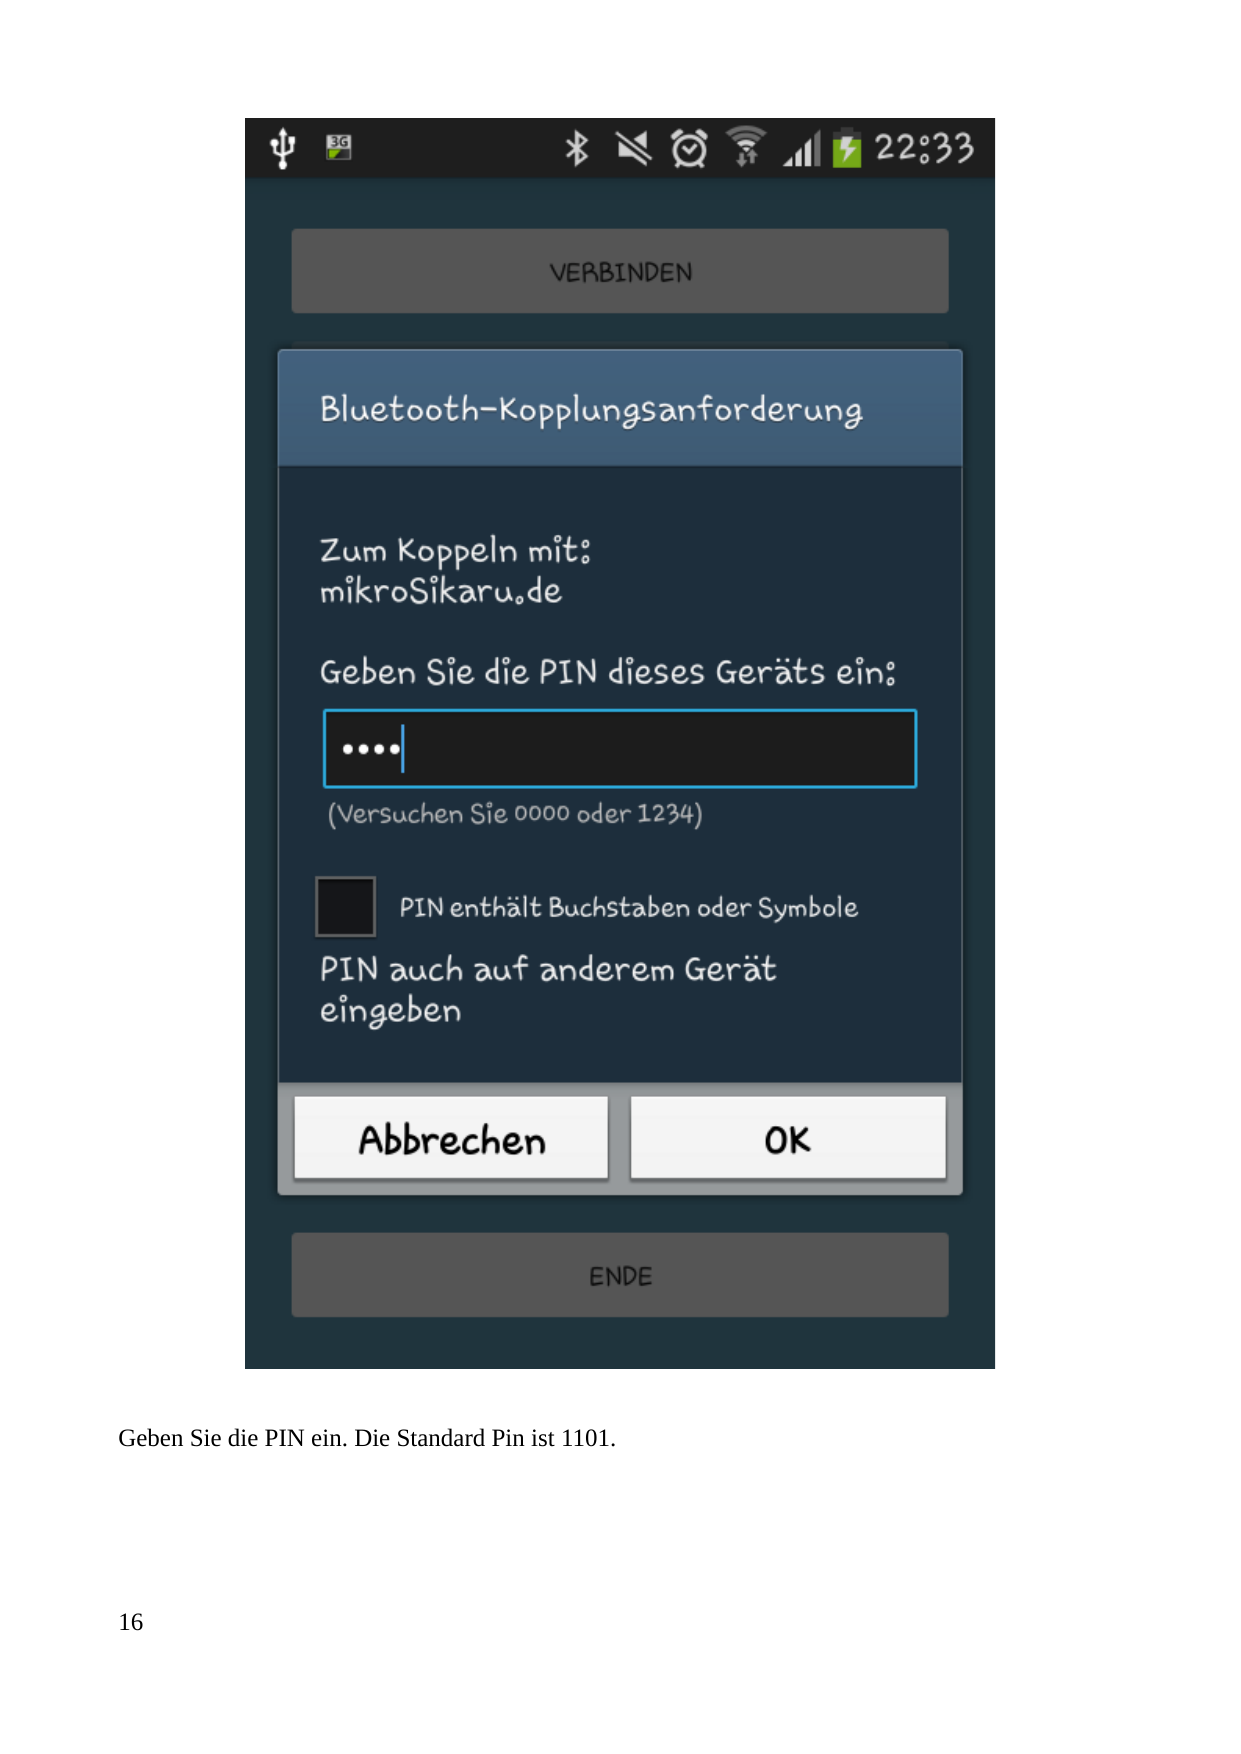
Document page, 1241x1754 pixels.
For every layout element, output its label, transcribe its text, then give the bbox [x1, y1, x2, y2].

text Geben Sie die PIN ein. Die Standard Pin ist 1101. [118, 1423, 1122, 1452]
picture [245, 118, 995, 1369]
